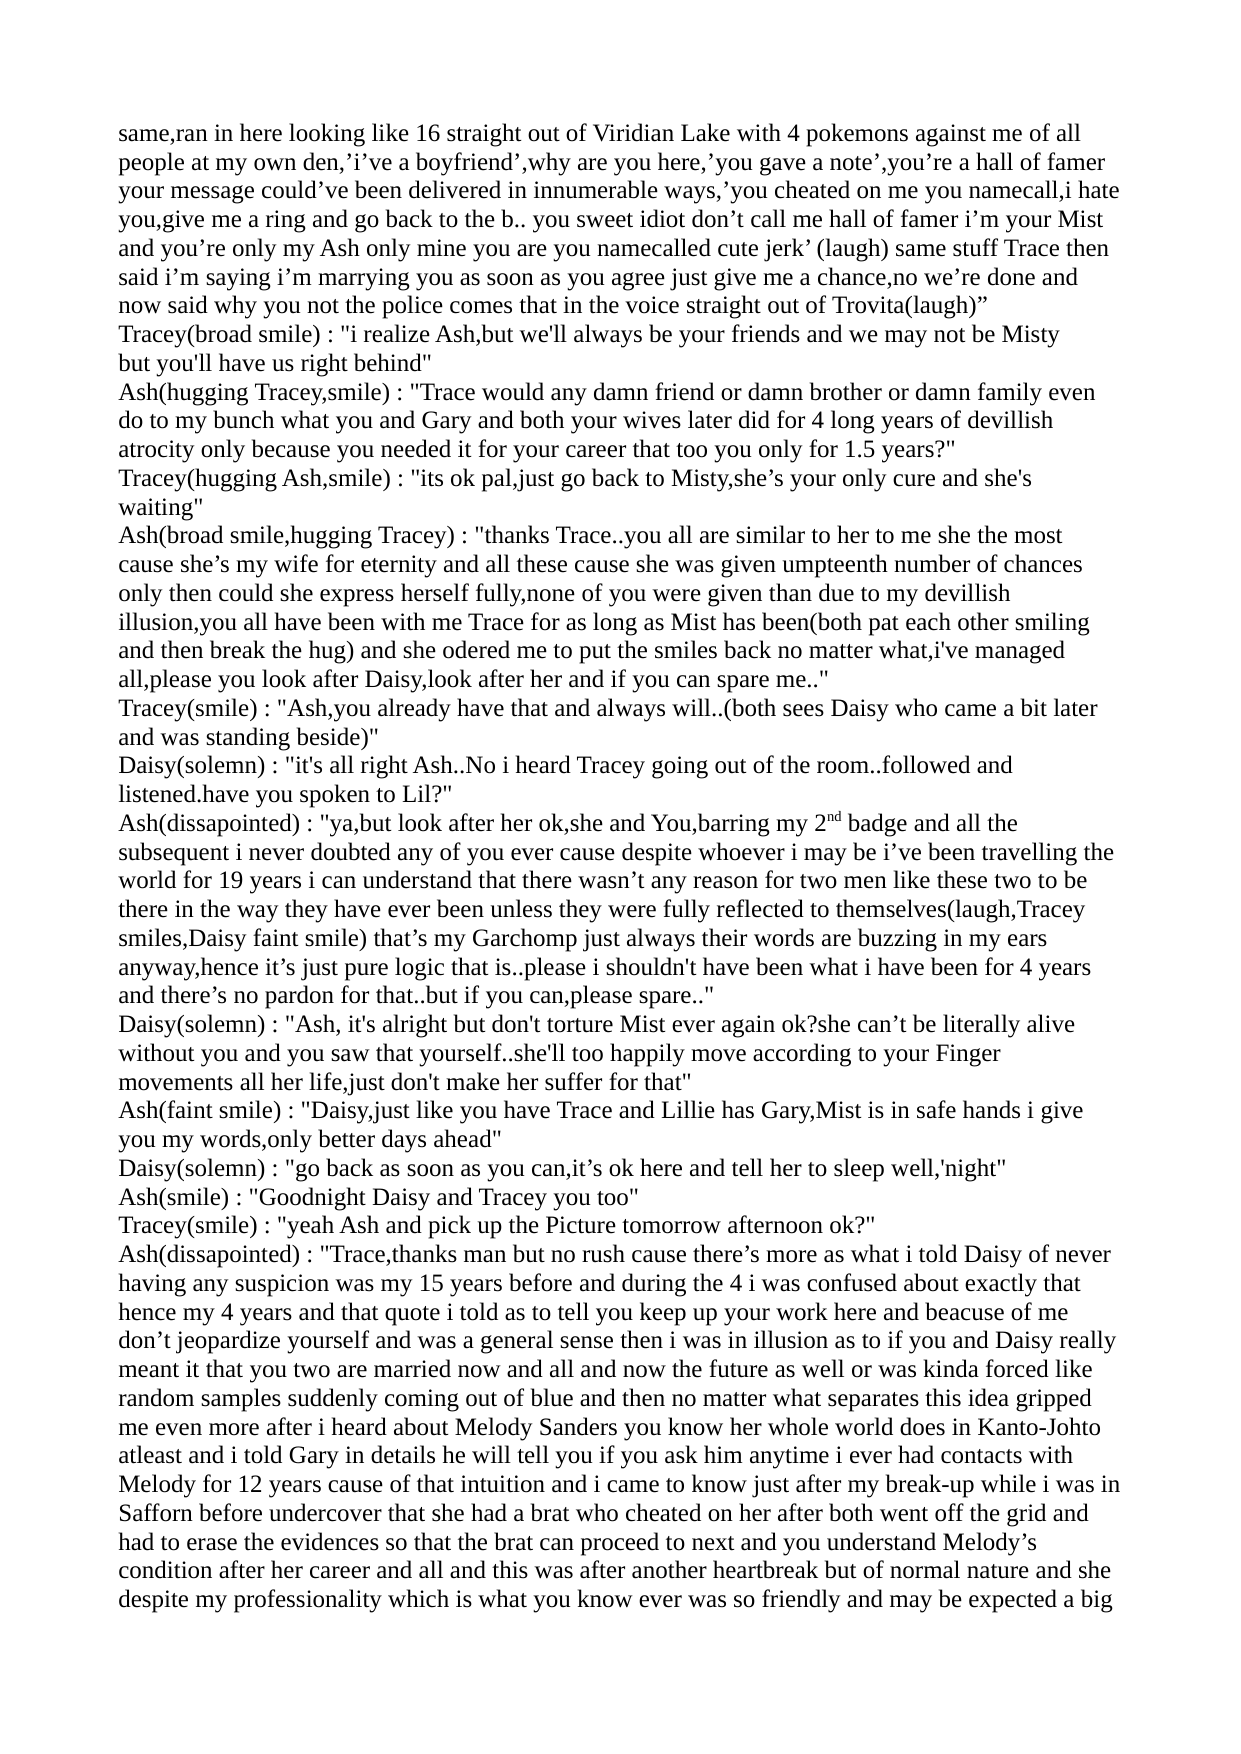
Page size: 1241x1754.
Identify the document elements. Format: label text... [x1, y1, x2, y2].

text same,ran in here looking like 16 straight out of Viridian Lake with 4 pokemons against me of all people at my own den,’i’ve a boyfriend’,why are you here,’you gave a note’,you’re a hall of famer your message could’ve been delivered in innumerable ways,’you cheated on me you namecall,i hate you,give me a ring and go back to the b.. you sweet idiot don’t call me hall of famer i’m your Mist and you’re only my Ash only mine you are you namecalled cute jerk’ (laugh) same stuff Trace then said i’m saying i’m marrying you as soon as you agree just give me a chance,no we’re done and now said why you not the police comes that in the voice straight out of Trovita(laugh)” [118, 118, 1122, 319]
text listened.have you spoken to Lil?" [118, 779, 1122, 808]
text Tracey(smile) : "yeah Ash and pick up the Picture tomorrow afternoon ok?" [118, 1211, 1122, 1239]
text Tracey(broad smile) : "i realize Ash,but we'll always be your friends and we may not be Misty [118, 319, 1122, 348]
text Daisy(solemn) : "it's all right Ash..No i heard Tracey going out of the room..followed and [118, 751, 1122, 779]
text Tracey(smile) : "Ash,you already have that and always will..(both sees Daisy who came a bit later and was standing beside)" [118, 693, 1122, 751]
text Ash(dissapointed) : "Trace,thanks man but no rush cause there’s more as what i told Daisy of never having any suspicion was my 15 years before and during the 4 i was confused about exactly that hence my 4 years and that quote i told as to tell you keep up your work here and beacuse of me don’t jeopardize yourself and was a general sense then i was in illusion as to if you and Daisy really meant it that you two are married now and all and now the future as well or was kinda forced like random samples suddenly coming out of blue and then no matter what separates this idea gripped me even more after i heard about Melody Sanders you know her whole world does in Kanto-Johto atleast and i told Gary in details he will tell you if you ask him anytime i ever had contacts with Melody for 12 years cause of that intuition and i came to know just after my break-up while i was in Safforn before undercover that she had a brat who cheated on her after both went off the grid and had to erase the evidences so that the brat can proceed to next and you understand Melody’s condition after her career and all and this was after another heartbreak but of normal nature and she despite my professionality which is what you know ever was so friendly and may be expected a big [118, 1239, 1122, 1613]
text Ash(faint smile) : "Daisy,just like you have Trace and Lillie has Gary,Mist is in safe hands i give you my words,only better days ahead" [118, 1096, 1122, 1153]
text Daisy(solemn) : "go back as soon as you can,it’s ok here and tell her to sleep well,'night" [118, 1153, 1122, 1182]
text Ash(hugging Tracey,smile) : "Trace would any damn friend or damn brother or damn family even do to my bunch what you and Gary and both your wives later did for 4 long years of devillish atrocity only because you needed it for your career that too you only for 1.5 years?" [118, 377, 1122, 463]
text Ash(smile) : "Goodnight Daisy and Tracey you too" [118, 1182, 1122, 1211]
text but you'll have us right behind" [118, 348, 1122, 377]
text Tracey(hugging Ash,smile) : "its ok pal,just go back to Misty,she’s your only cure and she's waiting" [118, 463, 1122, 521]
text Ash(dissapointed) : "ya,but look after her ok,she and You,barring my 2nd badge and all the subsequent i never doubted any of you ever cause despite whoever i may be i’ve been travelling the world for 19 years i can understand that there wasn’t any reason for two men like these two to be there in the way they have ever been unless they were fully reflected to themselves(laugh,Tracey smiles,Daisy faint smile) that’s my Garchomp just always their words are buzzing in my ears anyway,hence it’s just pure logic that is..please i shouldn't have been what i have been for 4 years and there’s no pardon for that..but if you can,please spare.." [118, 808, 1122, 1009]
text Ash(broad smile,hugging Tracey) : "thanks Trace..you all are similar to her to me she the most cause she’s my wife for eternity and all these cause she was given umpteenth number of chances only then could she express herself fully,none of you were given than due to my devillish illusion,you all have been with me Trace for as long as Mist has been(both pat each other smiling and then break the hug) and she odered me to put the smiles back no matter what,i've managed all,please you look after Daisy,look after her and if you can spare me.." [118, 521, 1122, 693]
text Daisy(solemn) : "Ash, it's alright but don't torture Mist ever again ok?she can’t be literally alive without you and you saw that yourself..she'll too happily move according to your Finger movements all her life,just don't make her suffer for that" [118, 1009, 1122, 1096]
